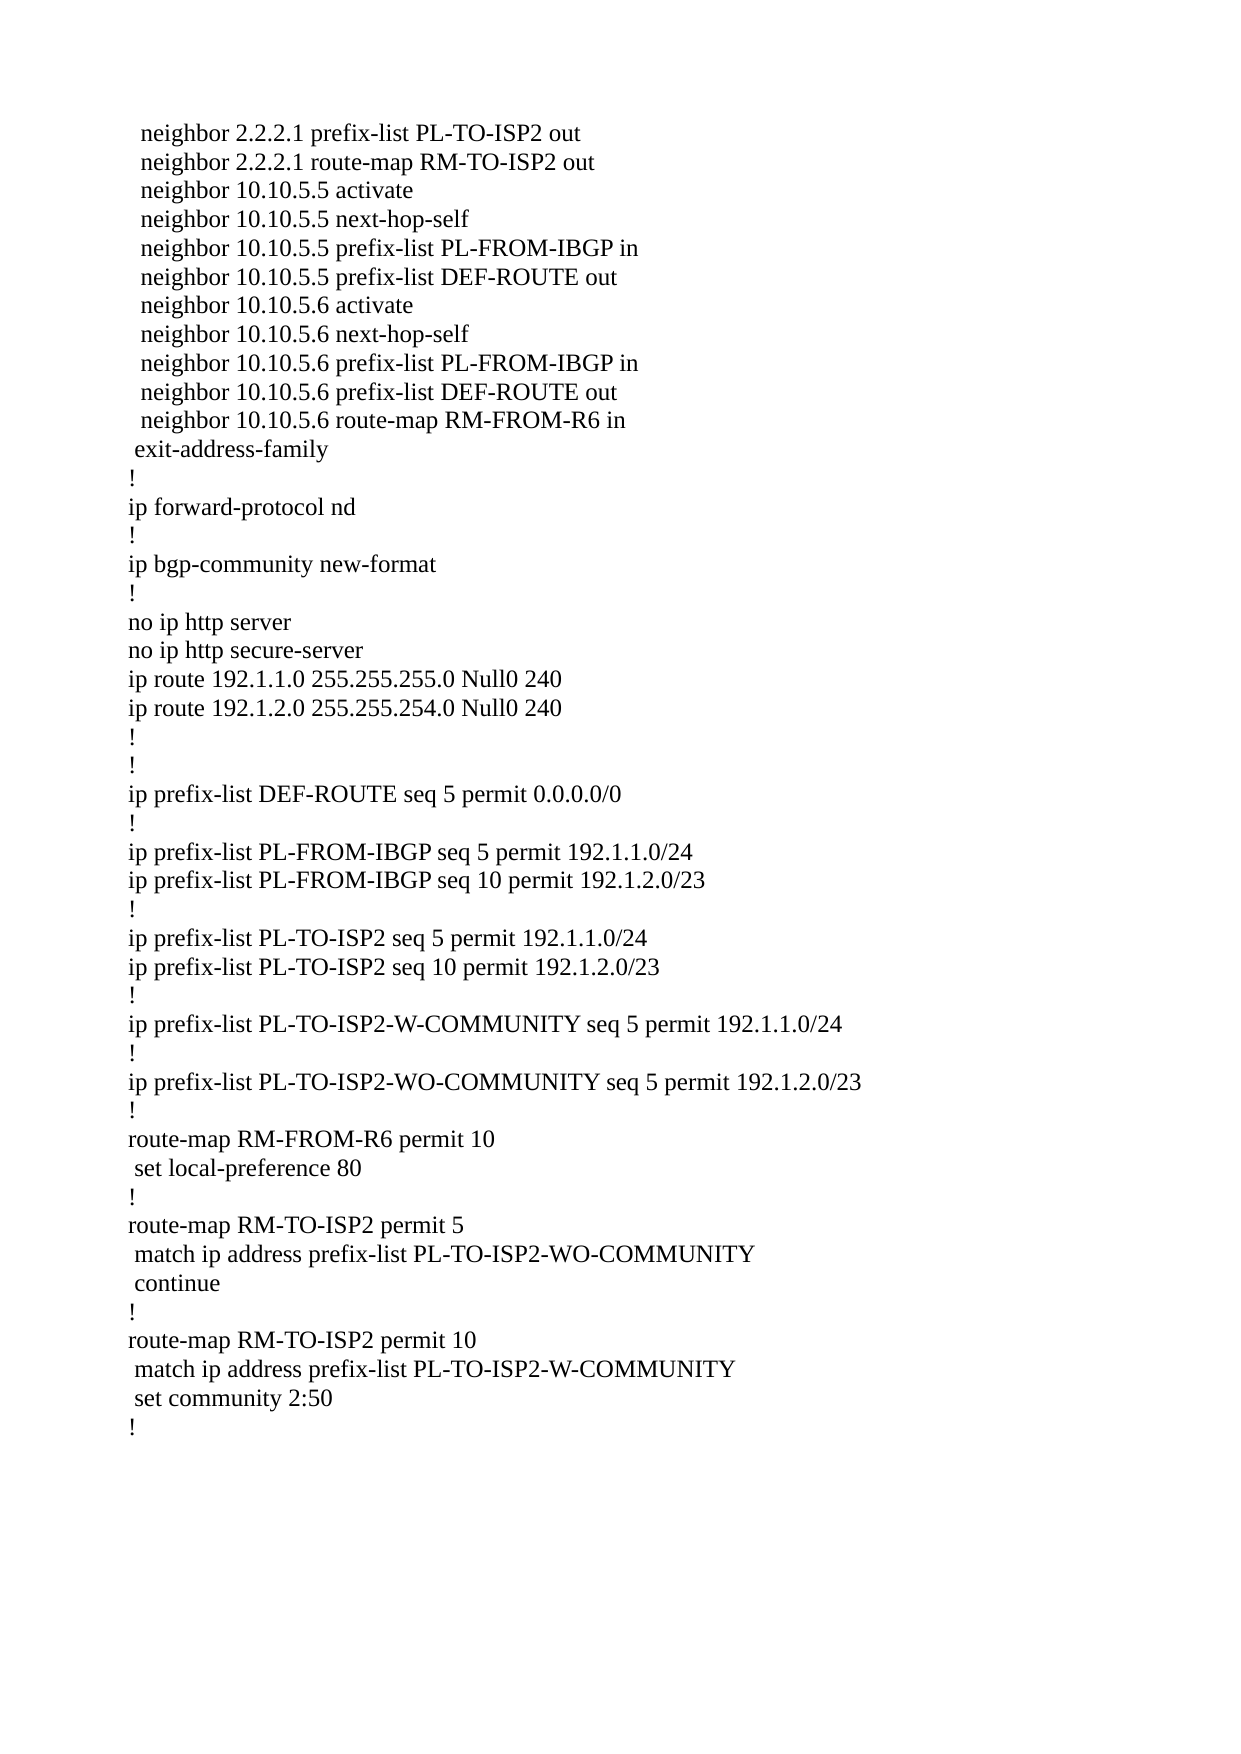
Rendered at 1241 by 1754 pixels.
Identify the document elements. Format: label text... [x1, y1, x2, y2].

text ! [128, 1297, 1122, 1326]
text neighbor 10.10.5.5 prefix-list DEF-ROUTE out [128, 262, 1122, 291]
text ip prefix-list PL-FROM-IBGP seq 5 permit 192.1.1.0/24 [128, 837, 1122, 866]
text set community 2:50 [128, 1383, 1122, 1412]
text neighbor 2.2.2.1 prefix-list PL-TO-ISP2 out [128, 118, 1122, 147]
text neighbor 10.10.5.5 next-hop-self [128, 204, 1122, 233]
text ip route 192.1.1.0 255.255.255.0 Null0 240 [128, 664, 1122, 693]
text ! [128, 1412, 1122, 1441]
text neighbor 2.2.2.1 route-map RM-TO-ISP2 out [128, 147, 1122, 176]
text ip bgp-community new-format [128, 549, 1122, 578]
text match ip address prefix-list PL-TO-ISP2-W-COMMUNITY [128, 1354, 1122, 1383]
text continue [128, 1268, 1122, 1297]
text ip prefix-list PL-TO-ISP2-W-COMMUNITY seq 5 permit 192.1.1.0/24 [128, 1009, 1122, 1038]
text neighbor 10.10.5.6 next-hop-self [128, 319, 1122, 348]
text ip forward-protocol nd [128, 492, 1122, 521]
text ip route 192.1.2.0 255.255.254.0 Null0 240 [128, 693, 1122, 722]
text route-map RM-FROM-R6 permit 10 [128, 1124, 1122, 1153]
text ! [128, 751, 1122, 779]
text neighbor 10.10.5.6 prefix-list DEF-ROUTE out [128, 377, 1122, 406]
text ip prefix-list PL-TO-ISP2 seq 5 permit 192.1.1.0/24 [128, 923, 1122, 952]
text exit-address-family [128, 434, 1122, 463]
text ip prefix-list DEF-ROUTE seq 5 permit 0.0.0.0/0 [128, 779, 1122, 808]
text ip prefix-list PL-TO-ISP2-WO-COMMUNITY seq 5 permit 192.1.2.0/23 [128, 1067, 1122, 1096]
text match ip address prefix-list PL-TO-ISP2-WO-COMMUNITY [128, 1239, 1122, 1268]
text neighbor 10.10.5.5 activate [128, 176, 1122, 204]
text route-map RM-TO-ISP2 permit 5 [128, 1211, 1122, 1239]
text ip prefix-list PL-FROM-IBGP seq 10 permit 192.1.2.0/23 [128, 866, 1122, 894]
text route-map RM-TO-ISP2 permit 10 [128, 1326, 1122, 1354]
text no ip http server [128, 607, 1122, 636]
text neighbor 10.10.5.5 prefix-list PL-FROM-IBGP in [128, 233, 1122, 262]
text ! [128, 521, 1122, 549]
text set local-preference 80 [128, 1153, 1122, 1182]
text ! [128, 981, 1122, 1009]
text ! [128, 1038, 1122, 1067]
text ! [128, 722, 1122, 751]
text neighbor 10.10.5.6 route-map RM-FROM-R6 in [128, 406, 1122, 434]
text ! [128, 808, 1122, 837]
text neighbor 10.10.5.6 activate [128, 291, 1122, 319]
text ! [128, 894, 1122, 923]
text neighbor 10.10.5.6 prefix-list PL-FROM-IBGP in [128, 348, 1122, 377]
text ip prefix-list PL-TO-ISP2 seq 10 permit 192.1.2.0/23 [128, 952, 1122, 981]
text ! [128, 578, 1122, 607]
text no ip http secure-server [128, 636, 1122, 664]
text ! [128, 463, 1122, 492]
text ! [128, 1182, 1122, 1211]
text ! [128, 1096, 1122, 1124]
